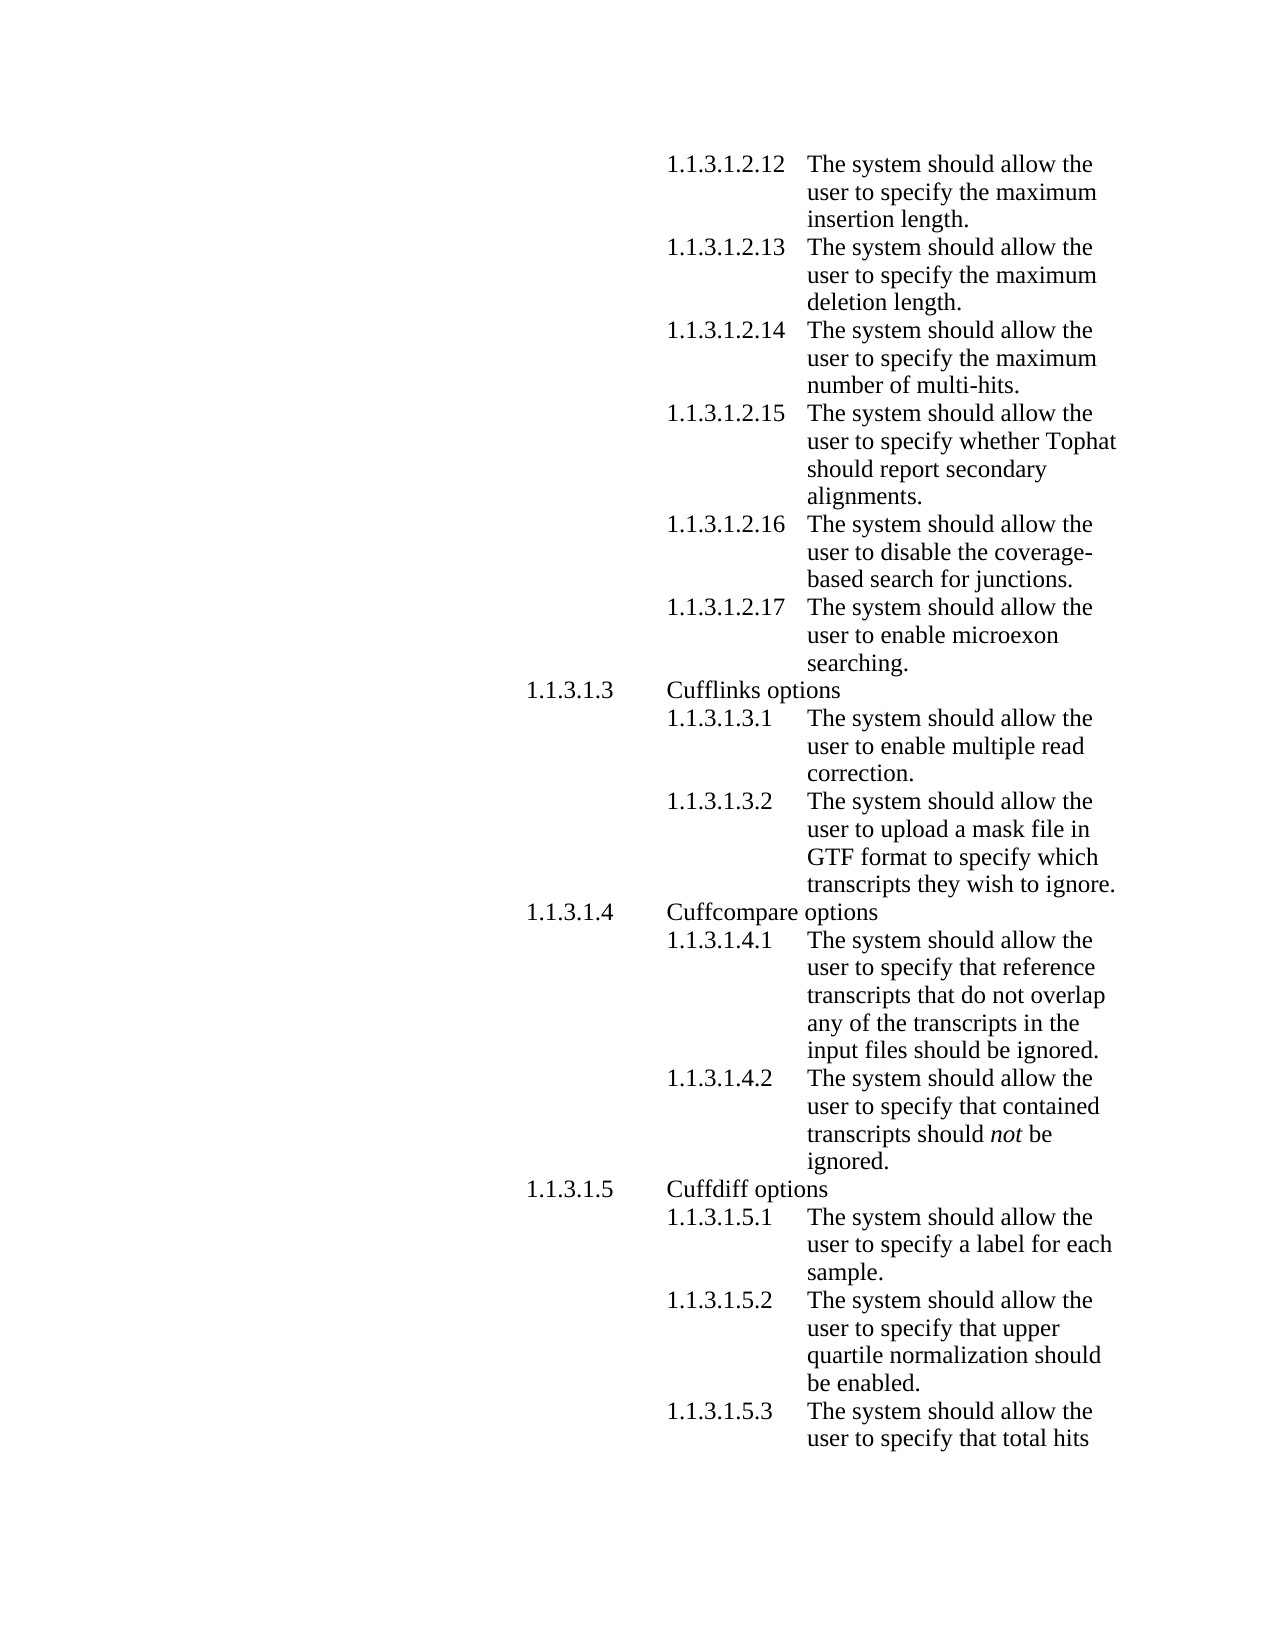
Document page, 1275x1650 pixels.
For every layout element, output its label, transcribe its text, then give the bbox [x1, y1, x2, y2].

text 1.1.3.1.4.1 The system should allow the user to specify that reference transcripts that do not overlap any of the transcripts in the input files should be ignored. [666, 926, 1125, 1064]
text 1.1.3.1.3.1 The system should allow the user to enable multiple read correction. [666, 704, 1125, 787]
text 1.1.3.1.4 Cuffcompare options [526, 898, 1125, 926]
text 1.1.3.1.5.3 The system should allow the user to specify that total hits [666, 1397, 1125, 1452]
text 1.1.3.1.2.12 The system should allow the user to specify the maximum insertion length. [666, 150, 1125, 233]
text 1.1.3.1.2.15 The system should allow the user to specify whether Tophat should report secondary alignments. [666, 399, 1125, 510]
text 1.1.3.1.2.13 The system should allow the user to specify the maximum deletion length. [666, 233, 1125, 316]
text 1.1.3.1.2.16 The system should allow the user to disable the coverage-based search for junctions. [666, 510, 1125, 593]
text 1.1.3.1.5.2 The system should allow the user to specify that upper quartile normalization should be enabled. [666, 1286, 1125, 1397]
text 1.1.3.1.5.1 The system should allow the user to specify a label for each sample. [666, 1203, 1125, 1286]
text 1.1.3.1.2.14 The system should allow the user to specify the maximum number of multi-hits. [666, 316, 1125, 399]
text 1.1.3.1.2.17 The system should allow the user to enable microexon searching. [666, 593, 1125, 676]
text 1.1.3.1.3.2 The system should allow the user to upload a mask file in GTF format to specify which transcripts they wish to ignore. [666, 787, 1125, 898]
text 1.1.3.1.3 Cufflinks options [526, 676, 1125, 704]
text 1.1.3.1.5 Cuffdiff options [526, 1175, 1125, 1203]
text 1.1.3.1.4.2 The system should allow the user to specify that contained transcripts should not be ignored. [666, 1064, 1125, 1175]
